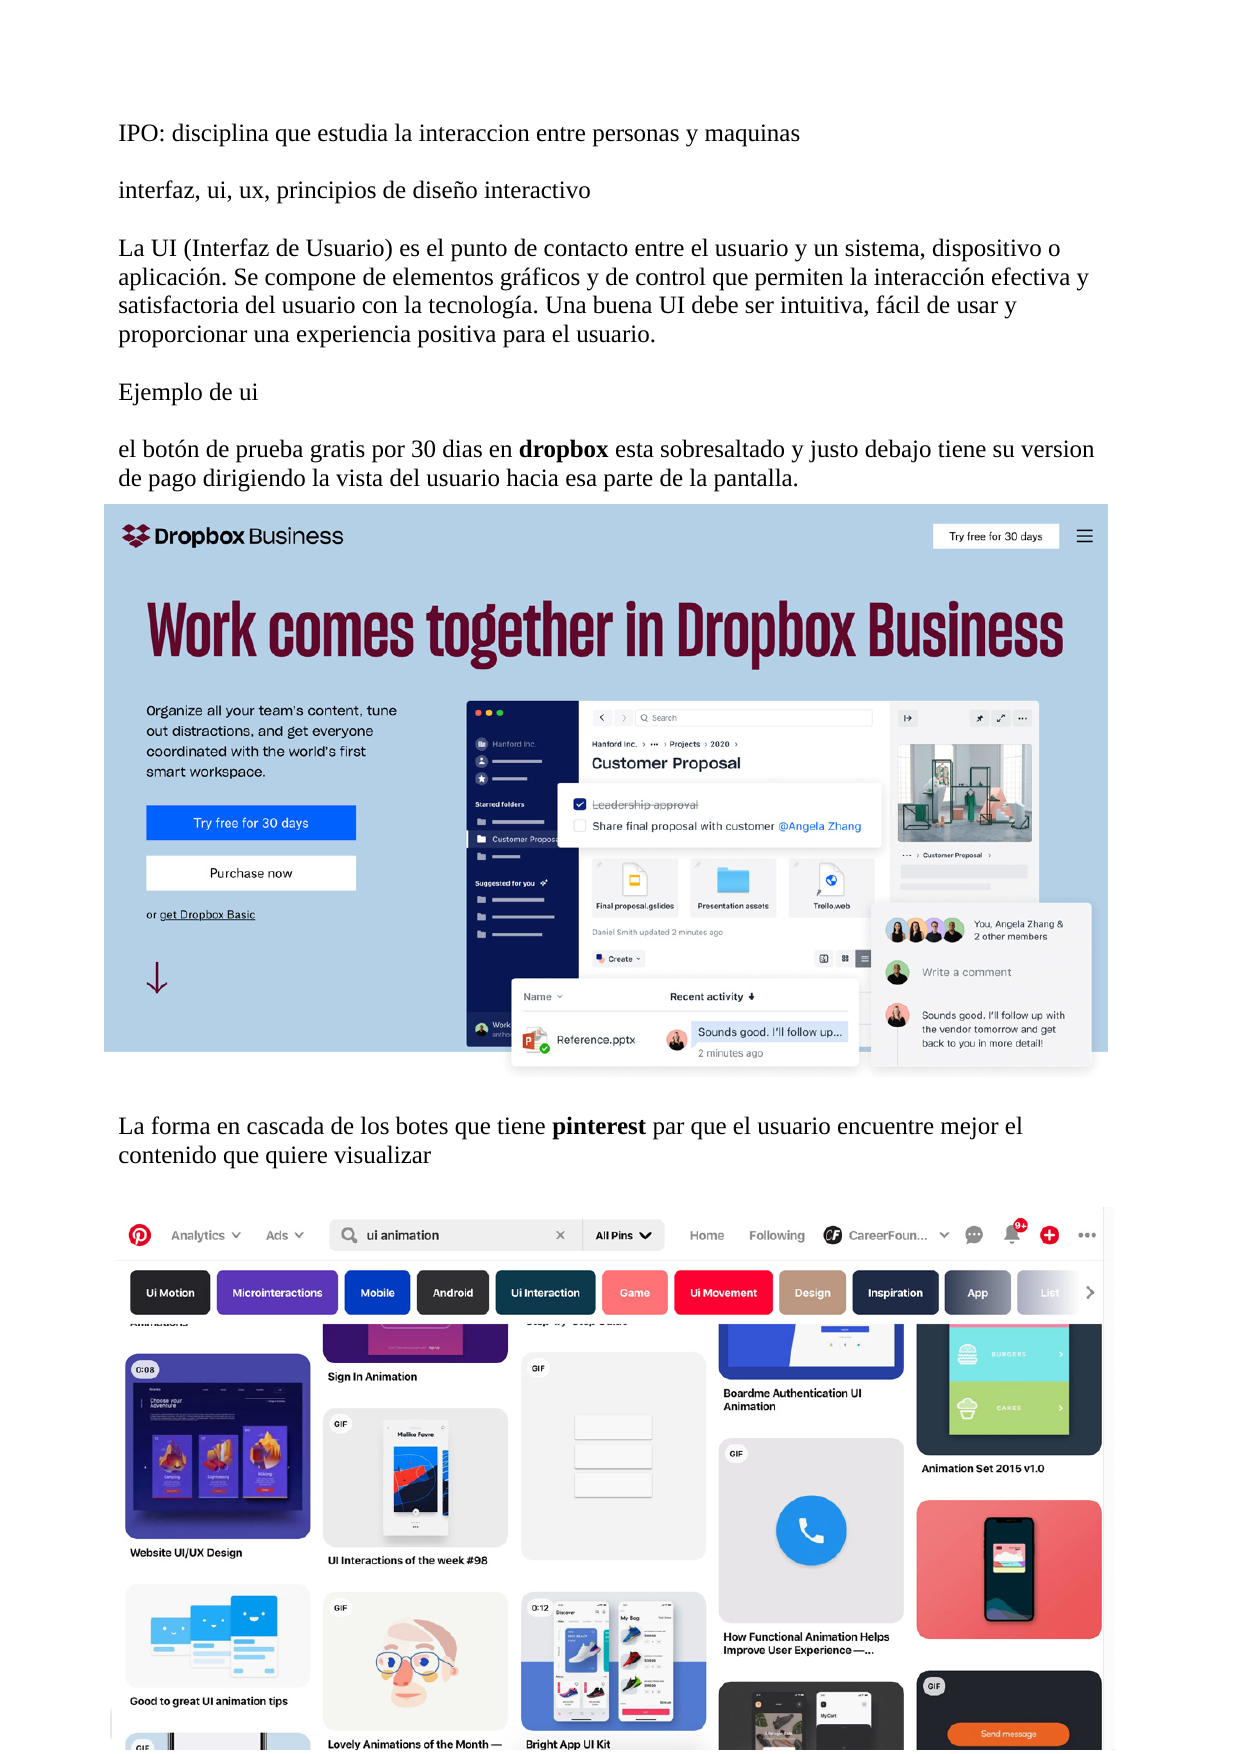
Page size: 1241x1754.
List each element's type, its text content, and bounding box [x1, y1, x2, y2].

text La UI (Interfaz de Usuario) es el punto de contacto entre el usuario y un sistema, dispositivo o aplicación. Se compone de elementos gráficos y de control que permiten la interacción efectiva y satisfactoria del usuario con la tecnología. Una buena UI debe ser intuitiva, fácil de usar y proporcionar una experiencia positiva para el usuario. [118, 233, 1122, 348]
picture [110, 1207, 1115, 1750]
text el botón de prueba gratis por 30 dias en dropbox esta sobresaltado y justo debajo tiene su version de pago dirigiendo la vista del usuario hacia esa parte de la pantalla. [118, 434, 1122, 492]
text interfaz, ui, ux, principios de diseño interactivo [118, 176, 1122, 204]
text La forma en cascada de los botes que tiene pinterest par que el usuario encuentre mejor el contenido que quiere visualizar [118, 1111, 1122, 1168]
text Ejemplo de ui [118, 377, 1122, 406]
text IPO: disciplina que estudia la interaccion entre personas y maquinas [118, 118, 1122, 147]
picture [104, 504, 1108, 1083]
